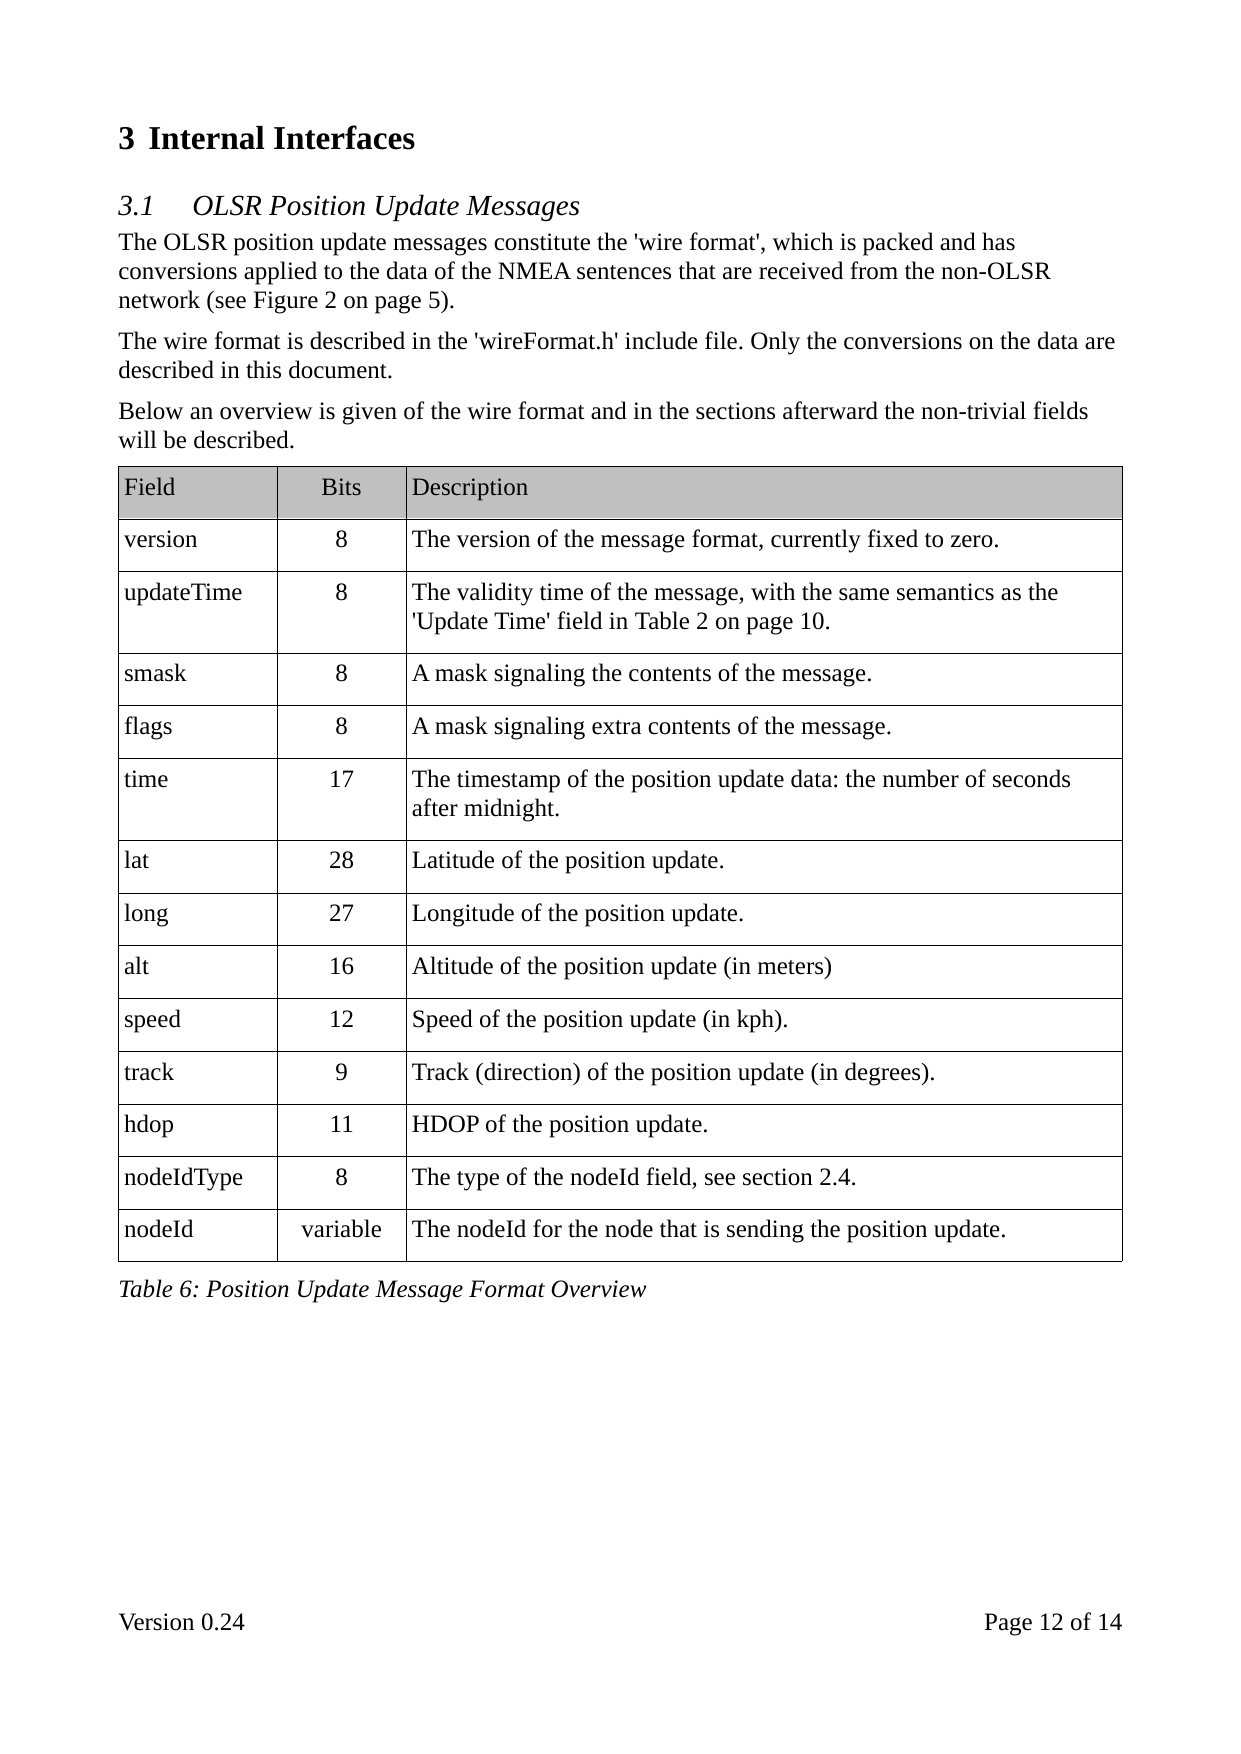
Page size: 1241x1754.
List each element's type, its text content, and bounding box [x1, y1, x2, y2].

table_cell 12 [278, 999, 406, 1051]
table_cell 16 [278, 946, 406, 998]
table_cell The nodeId for the node that is sending the position update. [407, 1210, 1122, 1261]
table_header Description [407, 467, 1122, 518]
table_cell long [119, 894, 277, 945]
text The OLSR position update messages constitute the 'wire format', which is packed and has conversions applied to the data of the NMEA sentences that are received from the non-OLSR network (see Figure 2 on page 5). [118, 227, 1122, 314]
table_cell A mask signaling extra contents of the message. [407, 706, 1122, 758]
table_cell speed [119, 999, 277, 1051]
table_cell Altitude of the position update (in meters) [407, 946, 1122, 998]
table_cell 8 [278, 572, 406, 652]
table_cell 8 [278, 654, 406, 705]
table_cell Longitude of the position update. [407, 894, 1122, 945]
table_cell 28 [278, 841, 406, 892]
text Below an overview is given of the wire format and in the sections afterward the non-trivial fields will be described. [118, 396, 1122, 454]
table_cell The version of the message format, currently fixed to zero. [407, 520, 1122, 571]
table_cell track [119, 1052, 277, 1104]
table_cell nodeId [119, 1210, 277, 1261]
table_cell 8 [278, 706, 406, 758]
table_cell The type of the nodeId field, see section 2.4. [407, 1157, 1122, 1209]
table_cell Speed of the position update (in kph). [407, 999, 1122, 1051]
table_cell version [119, 520, 277, 571]
table_cell alt [119, 946, 277, 998]
table_cell Latitude of the position update. [407, 841, 1122, 892]
table_cell 8 [278, 520, 406, 571]
table_cell 11 [278, 1105, 406, 1156]
table_cell hdop [119, 1105, 277, 1156]
table_cell 27 [278, 894, 406, 945]
table_cell lat [119, 841, 277, 892]
text The wire format is described in the 'wireFormat.h' include file. Only the conversions on the data are described in this document. [118, 326, 1122, 384]
table_cell nodeIdType [119, 1157, 277, 1209]
table_cell A mask signaling the contents of the message. [407, 654, 1122, 705]
text Table 6: Position Update Message Format Overview [118, 1274, 1122, 1302]
table_cell variable [278, 1210, 406, 1261]
table_cell updateTime [119, 572, 277, 652]
table_header Bits [278, 467, 406, 518]
table_cell The timestamp of the position update data: the number of seconds after midnight. [407, 759, 1122, 839]
table_cell flags [119, 706, 277, 758]
table_cell 9 [278, 1052, 406, 1104]
subtitle OLSR Position Update Messages [118, 188, 1122, 221]
table_cell 8 [278, 1157, 406, 1209]
table_header Field [119, 467, 277, 518]
table_cell HDOP of the position update. [407, 1105, 1122, 1156]
table_cell smask [119, 654, 277, 705]
subtitle Internal Interfaces [118, 118, 1122, 156]
table_cell 17 [278, 759, 406, 839]
table_cell time [119, 759, 277, 839]
table_cell The validity time of the message, with the same semantics as the 'Update Time' field in Table 2 on page 10. [407, 572, 1122, 652]
table_cell Track (direction) of the position update (in degrees). [407, 1052, 1122, 1104]
